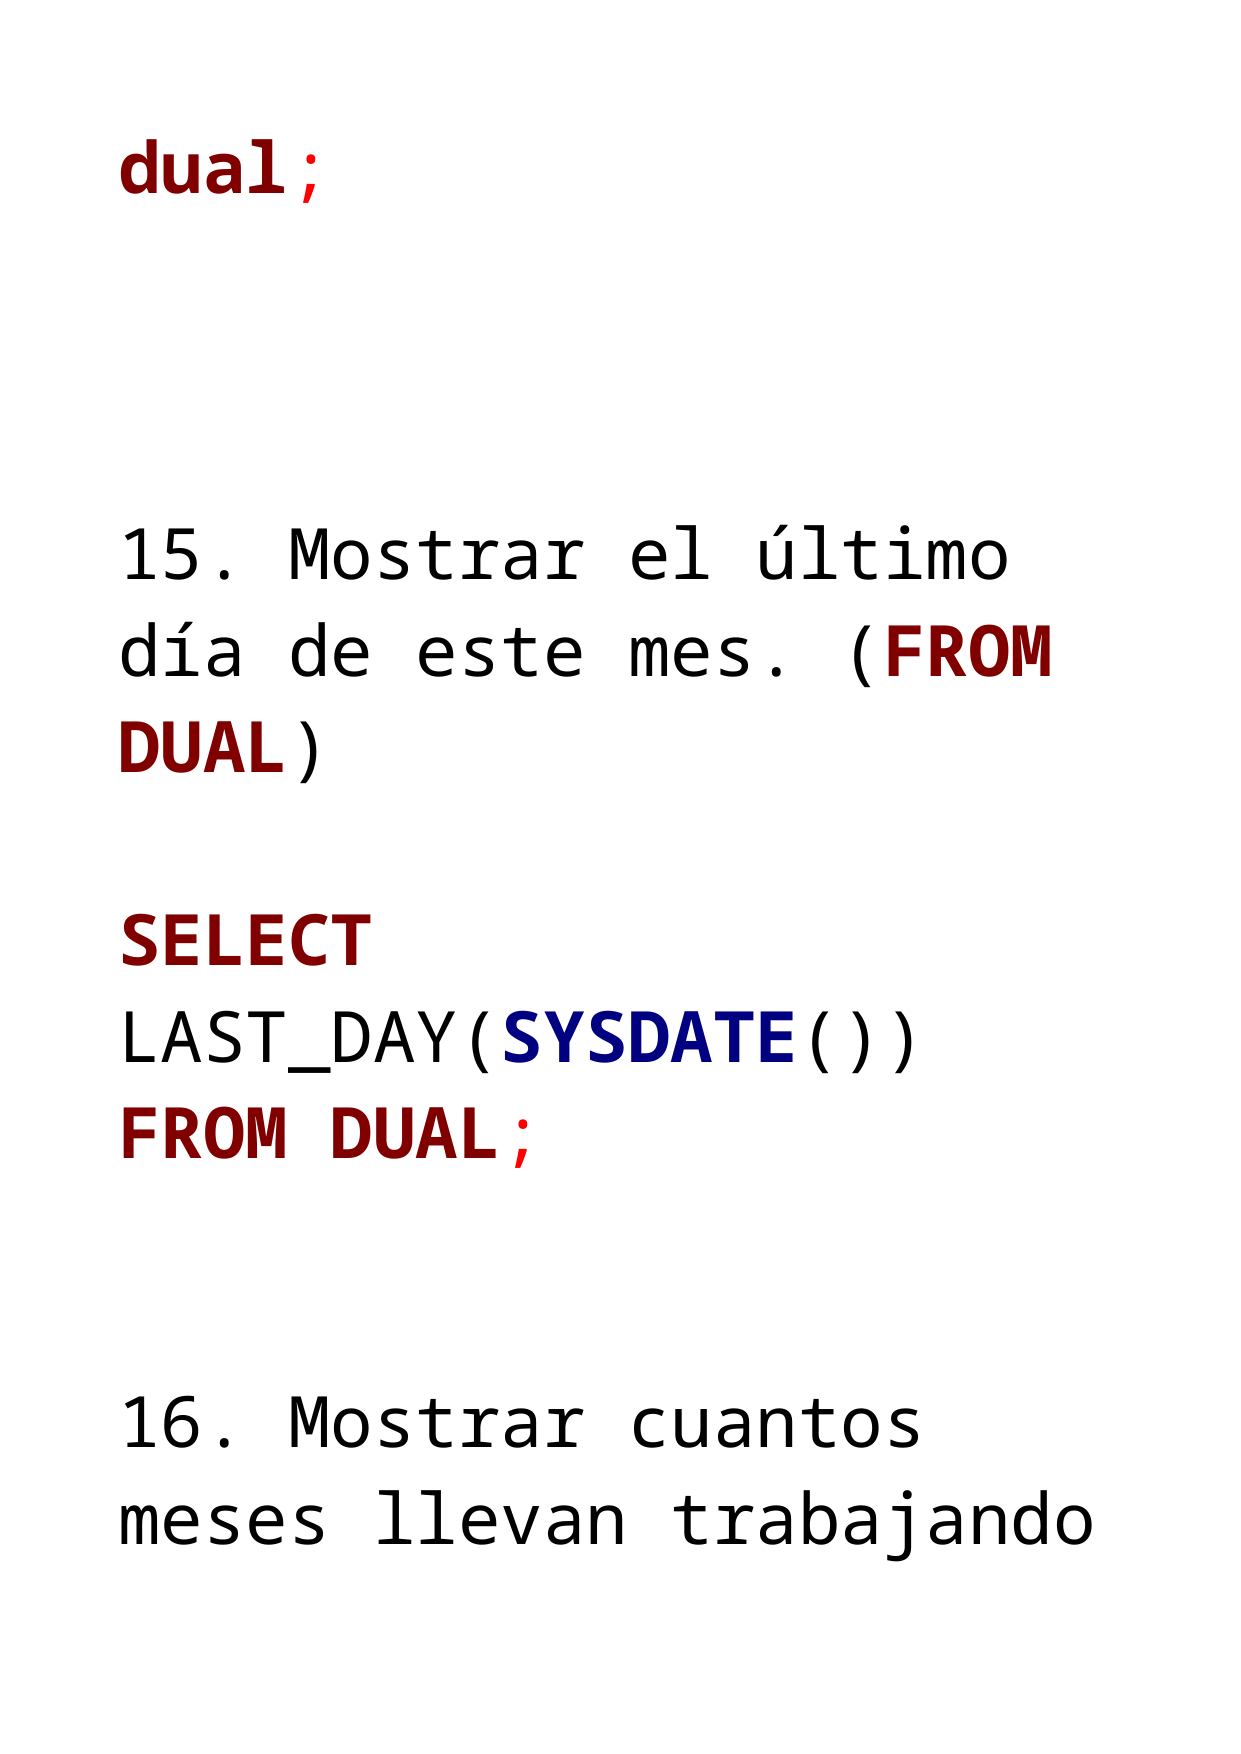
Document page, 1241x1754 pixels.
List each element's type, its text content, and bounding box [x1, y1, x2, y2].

text dual; [118, 118, 1122, 214]
text 15. Mostrar el último día de este mes. (FROM DUAL) [118, 504, 1122, 793]
text 16. Mostrar cuantos meses llevan trabajando [118, 1372, 1122, 1565]
text SELECT LAST_DAY(SYSDATE()) FROM DUAL; [118, 890, 1122, 1179]
